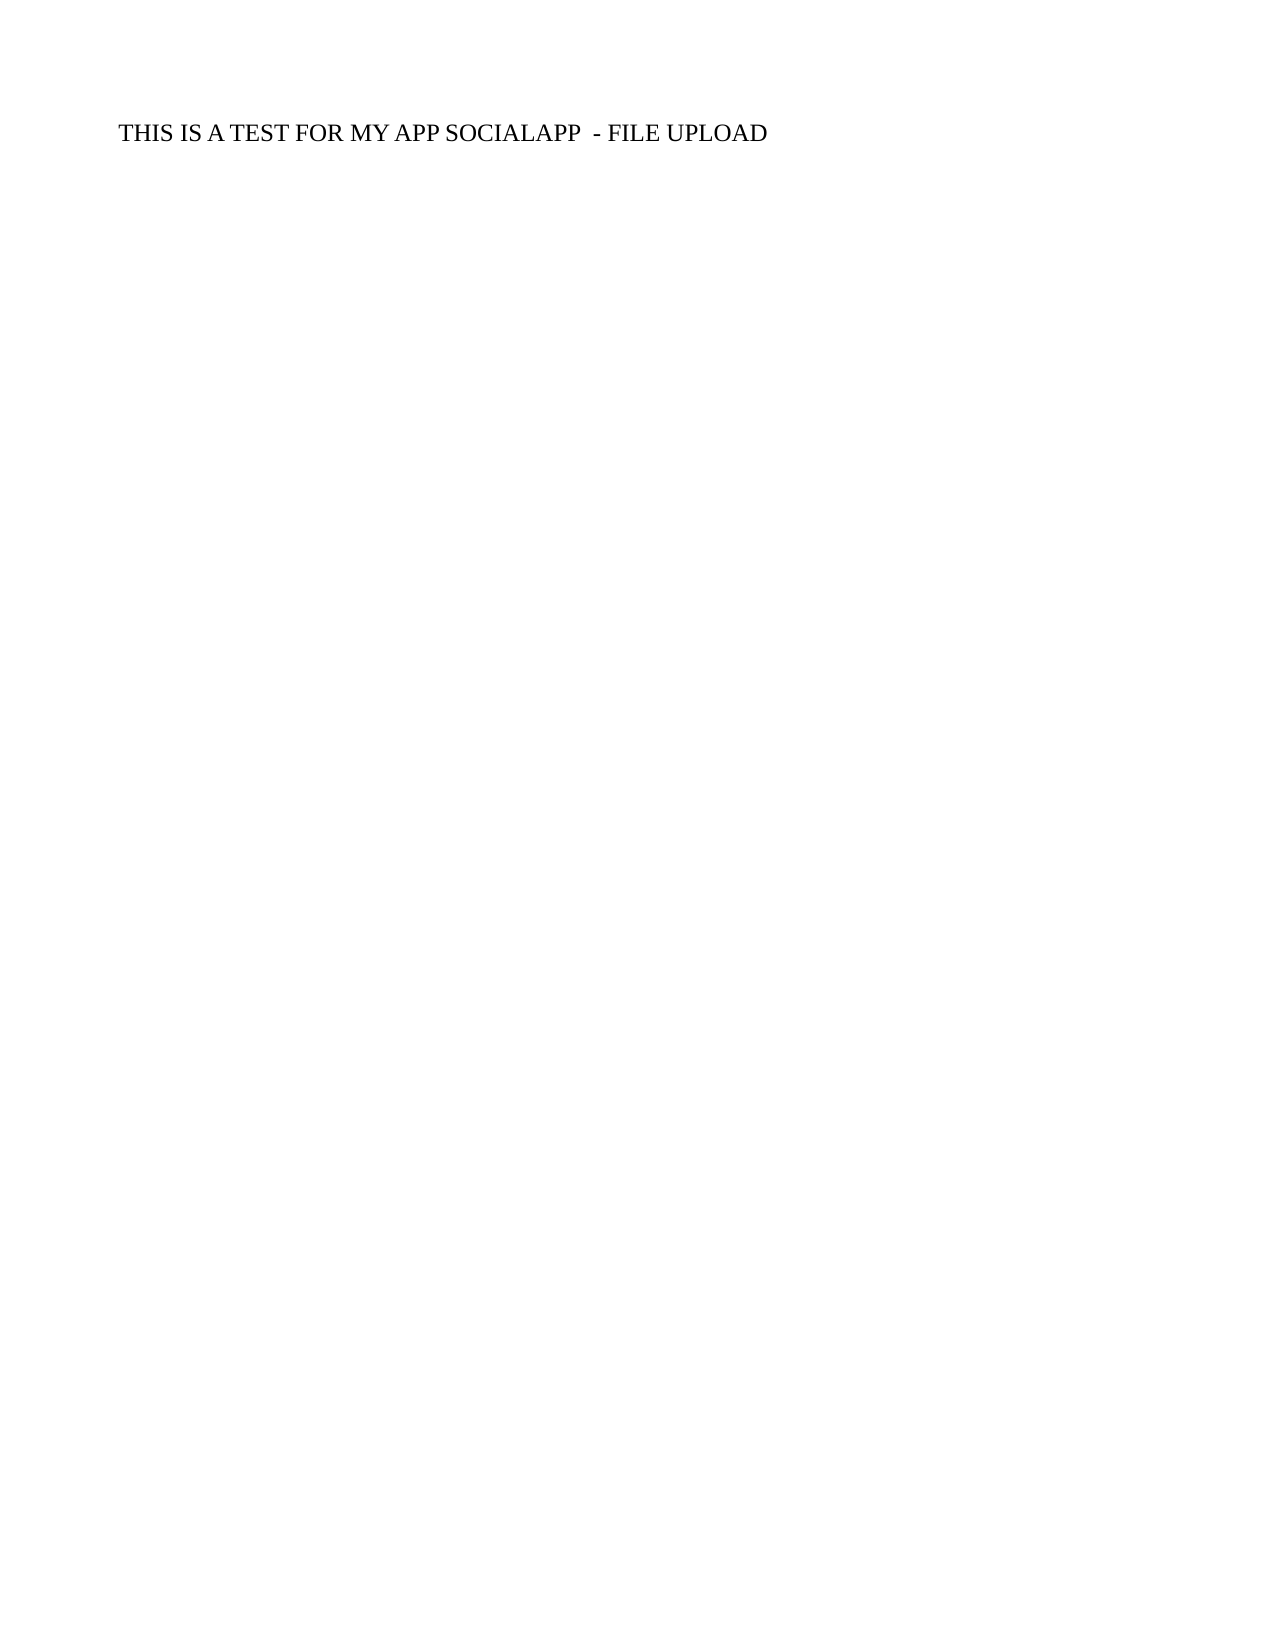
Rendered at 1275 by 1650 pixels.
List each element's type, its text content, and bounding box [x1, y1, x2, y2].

text THIS IS A TEST FOR MY APP SOCIALAPP - FILE UPLOAD [118, 118, 1157, 147]
